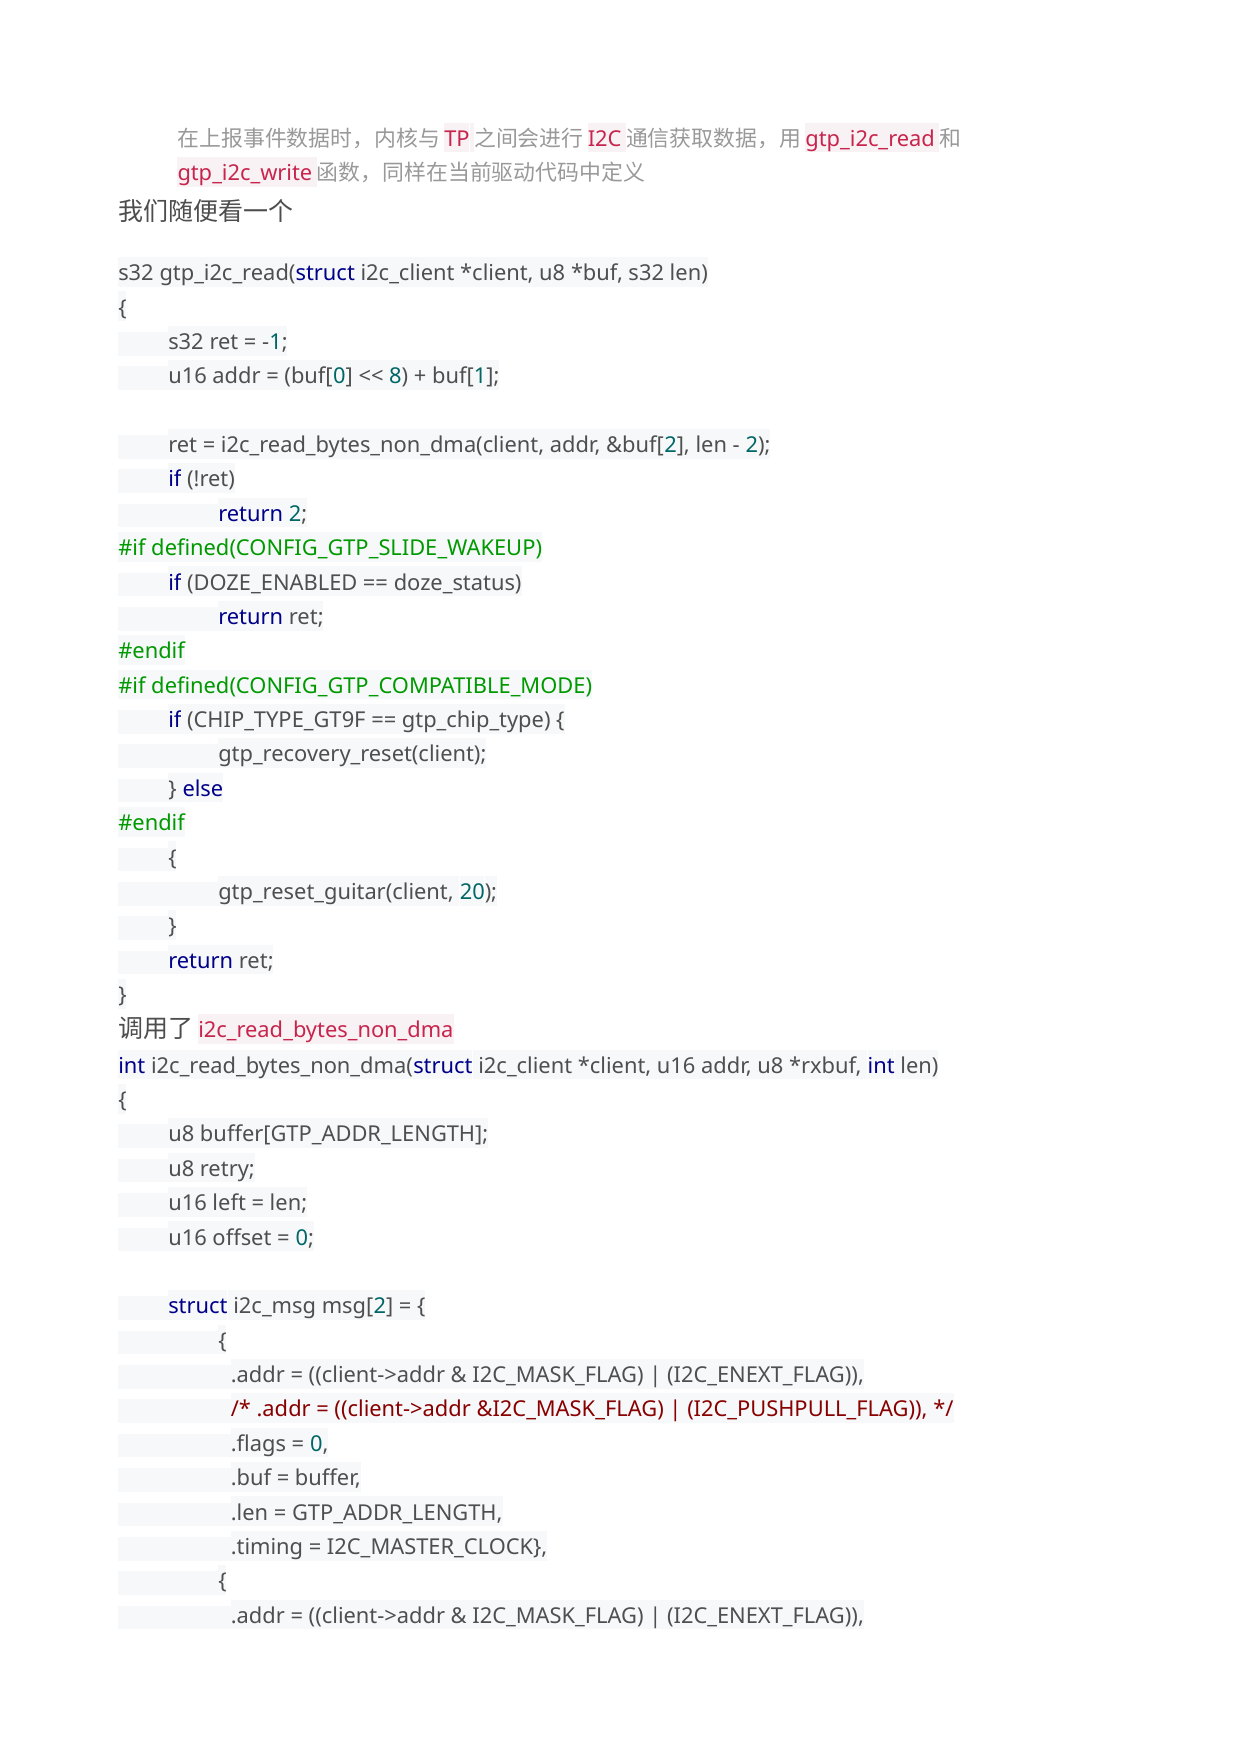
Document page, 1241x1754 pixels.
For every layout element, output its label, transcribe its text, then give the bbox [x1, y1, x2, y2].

text } else [118, 768, 1122, 802]
text .len = GTP_ADDR_LENGTH, [118, 1492, 1122, 1526]
text if (!ret) [118, 459, 1122, 493]
text } [118, 906, 1122, 940]
text .flags = 0, [118, 1423, 1122, 1457]
text int i2c_read_bytes_non_dma(struct i2c_client *client, u16 addr, u8 *rxbuf, int len) [118, 1045, 1122, 1079]
text { [118, 1320, 1122, 1354]
text { [118, 1079, 1122, 1114]
text return ret; [118, 940, 1122, 974]
text if (CHIP_TYPE_GT9F == gtp_chip_type) { [118, 699, 1122, 734]
text #endif [118, 802, 1122, 837]
text gtp_recovery_reset(client); [118, 734, 1122, 768]
text { [118, 837, 1122, 871]
text u8 retry; [118, 1148, 1122, 1182]
text .addr = ((client->addr & I2C_MASK_FLAG) | (I2C_ENEXT_FLAG)), [118, 1595, 1122, 1629]
text ret = i2c_read_bytes_non_dma(client, addr, &buf[2], len - 2); [118, 424, 1122, 459]
text { [118, 1561, 1122, 1595]
text 我们随便看一个 [118, 187, 1122, 227]
text u8 buffer[GTP_ADDR_LENGTH]; [118, 1114, 1122, 1148]
text } [118, 974, 1122, 1009]
text 在上报事件数据时，内核与TP之间会进行I2C通信获取数据，用gtp_i2c_read和gtp_i2c_write函数，同样在当前驱动代码中定义 [177, 118, 1063, 187]
text return 2; [118, 493, 1122, 527]
text #if defined(CONFIG_GTP_COMPATIBLE_MODE) [118, 665, 1122, 699]
text .buf = buffer, [118, 1457, 1122, 1492]
text .addr = ((client->addr & I2C_MASK_FLAG) | (I2C_ENEXT_FLAG)), [118, 1354, 1122, 1389]
text u16 addr = (buf[0] << 8) + buf[1]; [118, 356, 1122, 390]
text #if defined(CONFIG_GTP_SLIDE_WAKEUP) [118, 527, 1122, 562]
text #endif [118, 631, 1122, 665]
text if (DOZE_ENABLED == doze_status) [118, 562, 1122, 596]
text s32 ret = -1; [118, 321, 1122, 356]
text { [118, 287, 1122, 321]
text struct i2c_msg msg[2] = { [118, 1286, 1122, 1320]
text return ret; [118, 596, 1122, 631]
text /* .addr = ((client->addr &I2C_MASK_FLAG) | (I2C_PUSHPULL_FLAG)), */ [118, 1389, 1122, 1423]
text gtp_reset_guitar(client, 20); [118, 871, 1122, 906]
text .timing = I2C_MASTER_CLOCK}, [118, 1526, 1122, 1561]
text u16 offset = 0; [118, 1217, 1122, 1251]
text u16 left = len; [118, 1182, 1122, 1217]
text s32 gtp_i2c_read(struct i2c_client *client, u8 *buf, s32 len) [118, 252, 1122, 287]
text 调用了i2c_read_bytes_non_dma [118, 1009, 1122, 1045]
